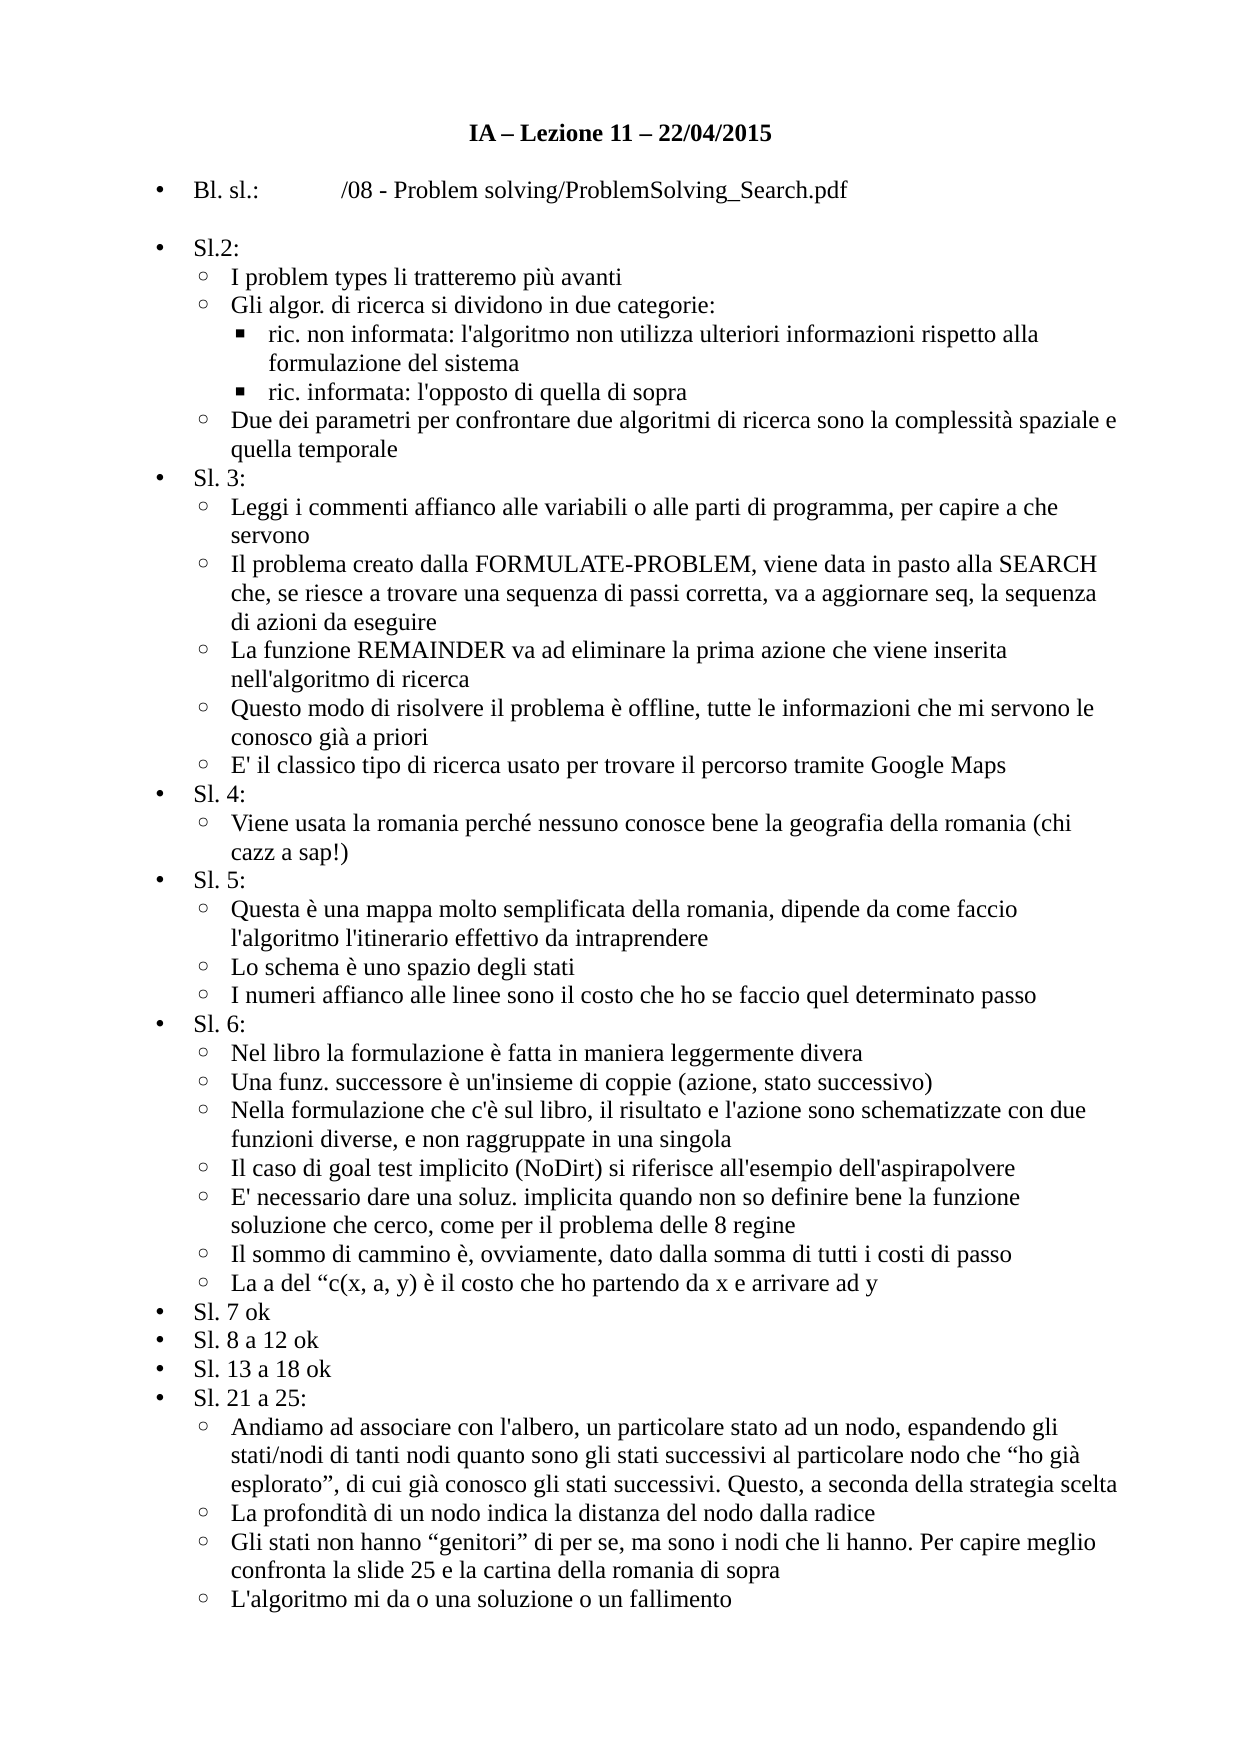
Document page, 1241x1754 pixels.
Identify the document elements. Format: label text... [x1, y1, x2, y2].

list Andiamo ad associare con l'albero, un particolare stato ad un nodo, espandendo gli stati/nodi di tanti nodi quanto sono gli stati successivi al particolare nodo che “ho già esplorato”, di cui già conosco gli stati successivi. Questo, a seconda della strategia scelta [193, 1412, 1122, 1498]
list Questo modo di risolvere il problema è offline, tutte le informazioni che mi servono le conosco già a priori [193, 693, 1122, 751]
list I numeri affianco alle linee sono il costo che ho se faccio quel determinato passo [193, 981, 1122, 1009]
list Sl. 4: [156, 779, 1122, 808]
list Gli algor. di ricerca si dividono in due categorie: [193, 291, 1122, 319]
list Sl. 8 a 12 ok [156, 1326, 1122, 1354]
list E' il classico tipo di ricerca usato per trovare il percorso tramite Google Maps [193, 751, 1122, 779]
list Nel libro la formulazione è fatta in maniera leggermente divera [193, 1038, 1122, 1067]
list Nella formulazione che c'è sul libro, il risultato e l'azione sono schematizzate con due funzioni diverse, e non raggruppate in una singola [193, 1096, 1122, 1153]
list Sl. 5: [156, 866, 1122, 894]
list Viene usata la romania perché nessuno conosce bene la geografia della romania (chi cazz a sap!) [193, 808, 1122, 866]
list Questa è una mappa molto semplificata della romania, dipende da come faccio l'algoritmo l'itinerario effettivo da intraprendere [193, 894, 1122, 952]
list Sl. 13 a 18 ok [156, 1354, 1122, 1383]
list ric. non informata: l'algoritmo non utilizza ulteriori informazioni rispetto alla formulazione del sistema [231, 319, 1122, 377]
list Lo schema è uno spazio degli stati [193, 952, 1122, 981]
list Il problema creato dalla FORMULATE-PROBLEM, viene data in pasto alla SEARCH che, se riesce a trovare una sequenza di passi corretta, va a aggiornare seq, la sequenza di azioni da eseguire [193, 549, 1122, 636]
list Il caso di goal test implicito (NoDirt) si riferisce all'esempio dell'aspirapolvere [193, 1153, 1122, 1182]
list Sl. 7 ok [156, 1297, 1122, 1326]
list E' necessario dare una soluz. implicita quando non so definire bene la funzione soluzione che cerco, come per il problema delle 8 regine [193, 1182, 1122, 1239]
list Una funz. successore è un'insieme di coppie (azione, stato successivo) [193, 1067, 1122, 1096]
list Il sommo di cammino è, ovviamente, dato dalla somma di tutti i costi di passo [193, 1239, 1122, 1268]
list Leggi i commenti affianco alle variabili o alle parti di programma, per capire a che servono [193, 492, 1122, 549]
list ric. informata: l'opposto di quella di sopra [231, 377, 1122, 406]
list La profondità di un nodo indica la distanza del nodo dalla radice [193, 1498, 1122, 1527]
list Due dei parametri per confrontare due algoritmi di ricerca sono la complessità spaziale e quella temporale [193, 406, 1122, 463]
list Gli stati non hanno “genitori” di per se, ma sono i nodi che li hanno. Per capire meglio confronta la slide 25 e la cartina della romania di sopra [193, 1527, 1122, 1584]
list La funzione REMAINDER va ad eliminare la prima azione che viene inserita nell'algoritmo di ricerca [193, 636, 1122, 693]
list I problem types li tratteremo più avanti [193, 262, 1122, 291]
list Sl. 21 a 25: [156, 1383, 1122, 1412]
list Sl. 3: [156, 463, 1122, 492]
list Bl. sl.: /08 - Problem solving/ProblemSolving_Search.pdf [156, 176, 1122, 204]
list Sl.2: [156, 233, 1122, 262]
list Sl. 6: [156, 1009, 1122, 1038]
list La a del “c(x, a, y) è il costo che ho partendo da x e arrivare ad y [193, 1268, 1122, 1297]
list L'algoritmo mi da o una soluzione o un fallimento [193, 1584, 1122, 1613]
text IA – Lezione 11 – 22/04/2015 [118, 118, 1122, 147]
